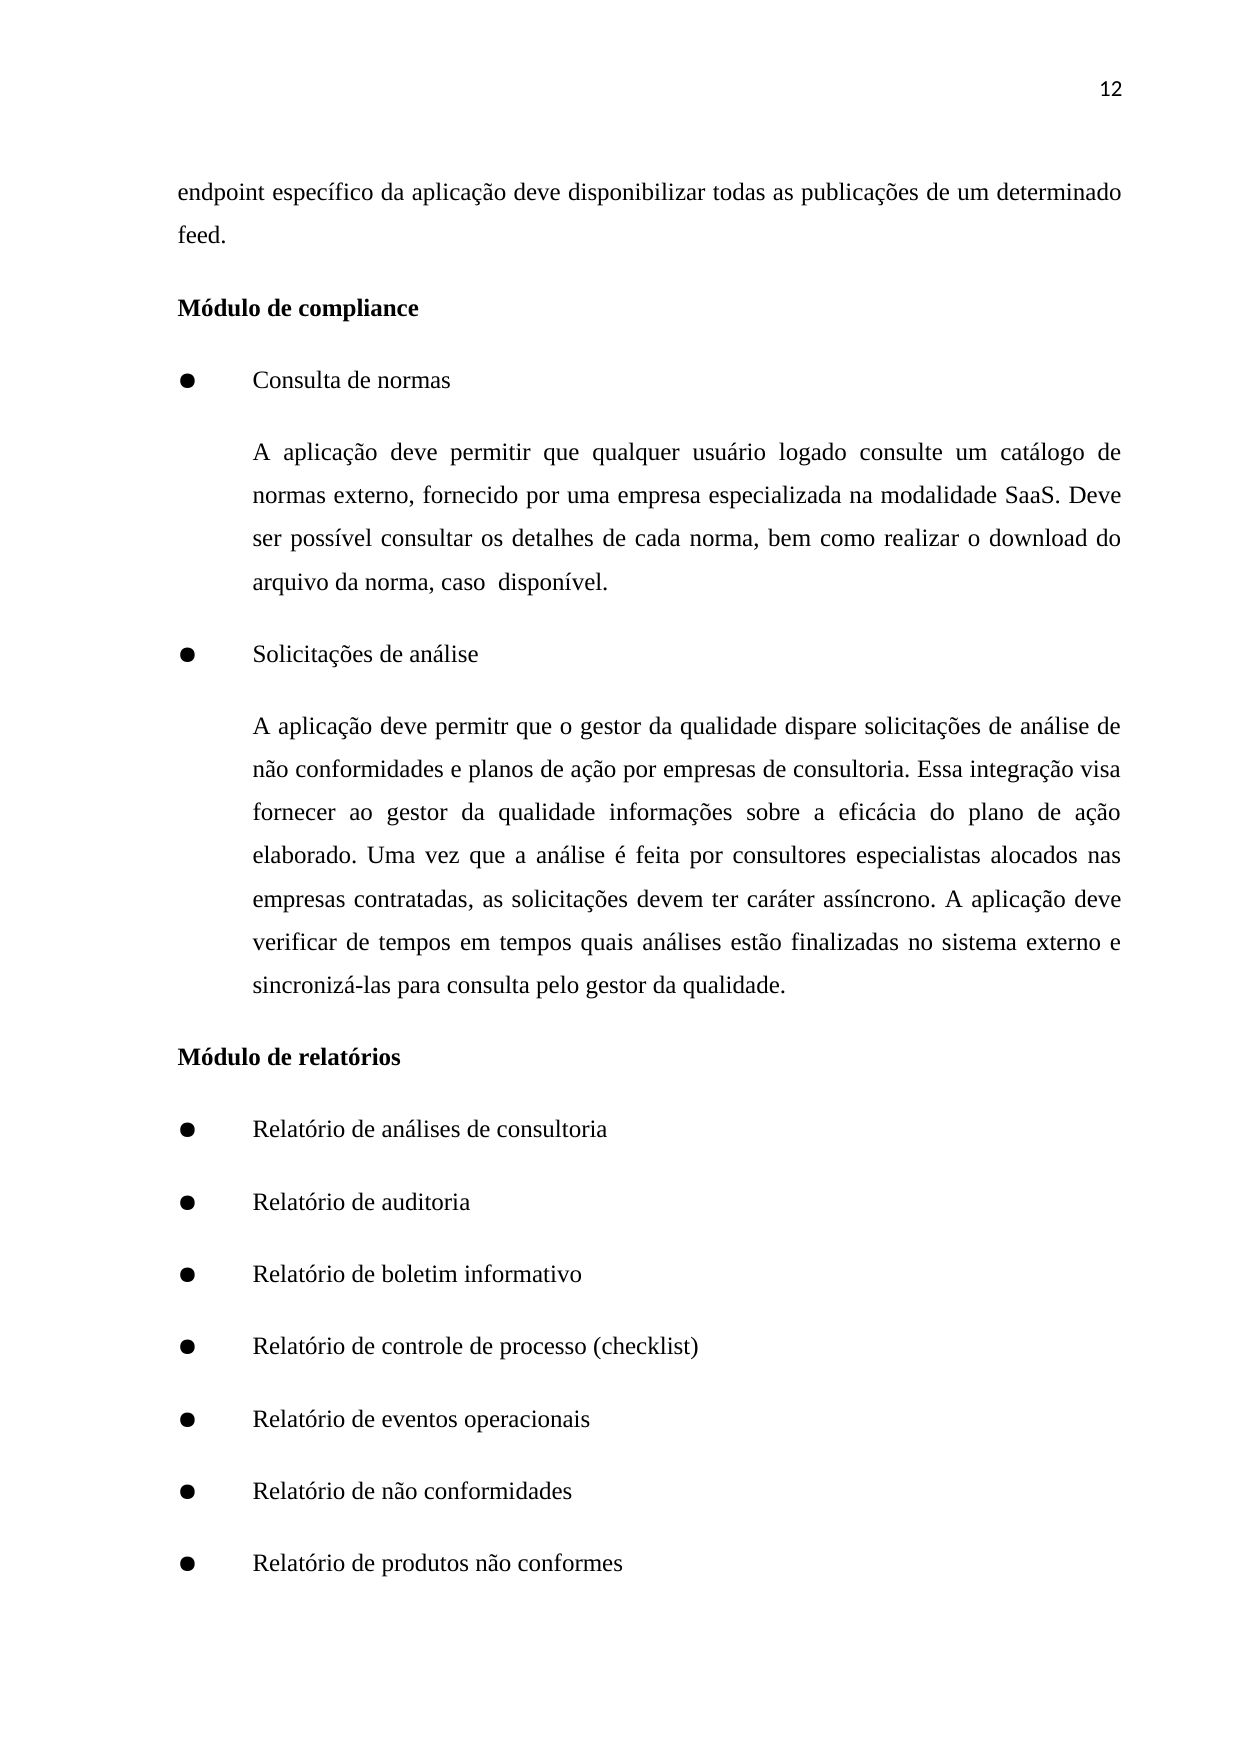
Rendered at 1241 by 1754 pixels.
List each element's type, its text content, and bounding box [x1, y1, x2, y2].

list Consulta de normas [177, 365, 1122, 394]
list Relatório de boletim informativo [177, 1259, 1122, 1288]
list Relatório de eventos operacionais [177, 1404, 1122, 1432]
text Módulo de relatórios [177, 1042, 1122, 1071]
list Relatório de controle de processo (checklist) [177, 1331, 1122, 1360]
text A aplicação deve permitir que qualquer usuário logado consulte um catálogo de normas externo, fornecido por uma empresa especializada na modalidade SaaS. Deve ser possível consultar os detalhes de cada norma, bem como realizar o download do arquivo da norma, caso disponível. [252, 437, 1122, 595]
list Relatório de auditoria [177, 1187, 1122, 1216]
list Solicitações de análise [177, 639, 1122, 668]
text Módulo de compliance [177, 293, 1122, 321]
list Relatório de não conformidades [177, 1476, 1122, 1505]
text endpoint específico da aplicação deve disponibilizar todas as publicações de um determinado feed. [177, 177, 1122, 249]
text A aplicação deve permitr que o gestor da qualidade dispare solicitações de análise de não conformidades e planos de ação por empresas de consultoria. Essa integração visa fornecer ao gestor da qualidade informações sobre a eficácia do plano de ação elaborado. Uma vez que a análise é feita por consultores especialistas alocados nas empresas contratadas, as solicitações devem ter caráter assíncrono. A aplicação deve verificar de tempos em tempos quais análises estão finalizadas no sistema externo e sincronizá-las para consulta pelo gestor da qualidade. [252, 711, 1122, 999]
list Relatório de análises de consultoria [177, 1114, 1122, 1143]
list Relatório de produtos não conformes [177, 1548, 1122, 1577]
